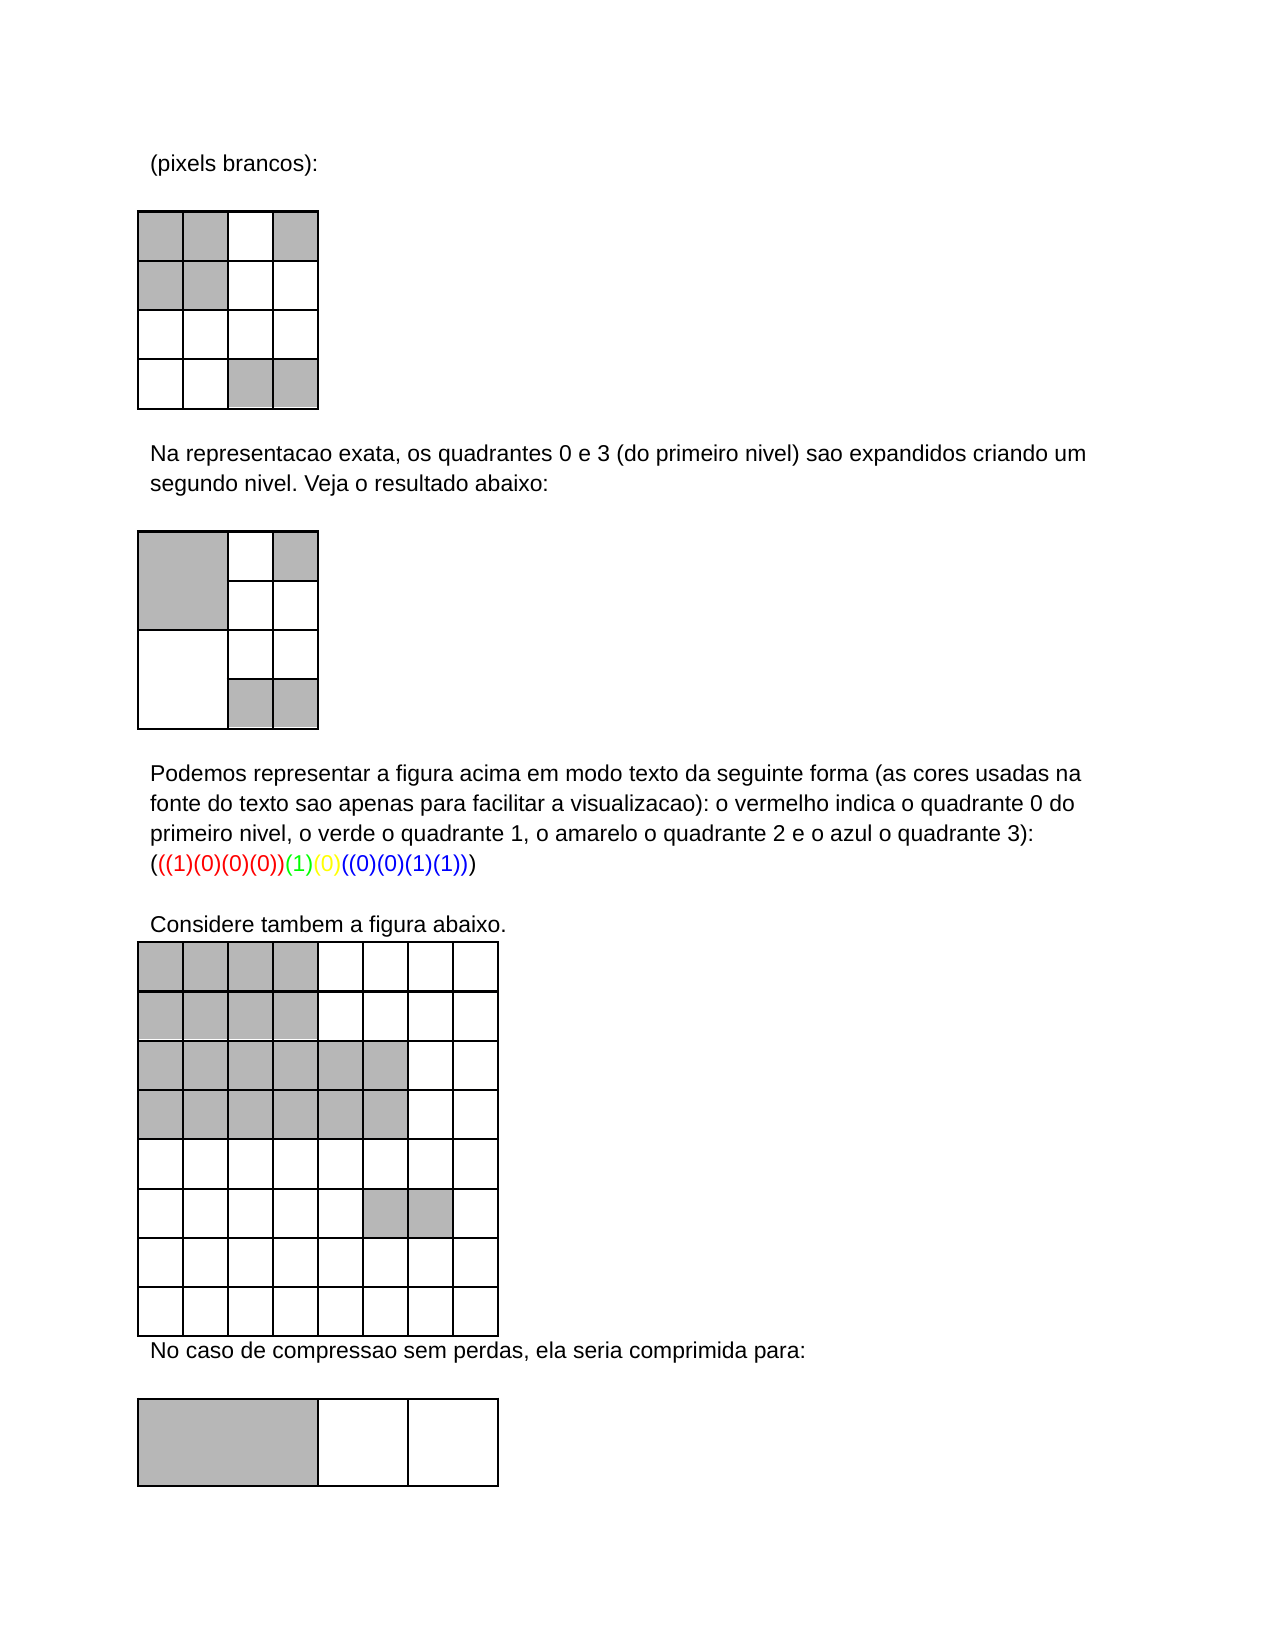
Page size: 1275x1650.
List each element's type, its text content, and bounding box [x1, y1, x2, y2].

table_cell [139, 262, 182, 309]
table_cell [454, 1140, 497, 1187]
table_header [184, 213, 227, 260]
table_cell [139, 311, 182, 358]
table_cell [364, 1091, 407, 1138]
table_cell [319, 1190, 362, 1237]
table_header [409, 943, 452, 990]
table_cell [229, 993, 272, 1039]
table_cell [229, 1288, 272, 1335]
table_header [274, 943, 317, 990]
table_cell [229, 1190, 272, 1237]
table_cell [274, 1091, 317, 1138]
table_cell [229, 1239, 272, 1286]
table_cell [364, 1140, 407, 1187]
table_cell [274, 311, 317, 358]
table_cell [409, 993, 452, 1039]
table_header [409, 1400, 497, 1485]
table_header [229, 213, 272, 260]
table_cell [184, 1091, 227, 1138]
table_cell [364, 1239, 407, 1286]
table_header [139, 943, 182, 990]
table_cell [409, 1288, 452, 1335]
table_cell [364, 993, 407, 1039]
table_cell [409, 1091, 452, 1138]
text Na representacao exata, os quadrantes 0 e 3 (do primeiro nivel) sao expandidos criando um segundo nivel. Veja o resultado abaixo: [150, 440, 1125, 496]
table_cell [139, 631, 227, 727]
table_cell [229, 631, 272, 678]
table_cell [139, 1190, 182, 1237]
table_cell [229, 262, 272, 309]
table_cell [184, 1239, 227, 1286]
table_cell [139, 1288, 182, 1335]
table_cell [139, 1042, 182, 1089]
table_cell [454, 1239, 497, 1286]
table_header [319, 943, 362, 990]
table_cell [184, 1140, 227, 1187]
table_cell [229, 360, 272, 407]
text (pixels brancos): [150, 150, 1125, 176]
table_cell [454, 1091, 497, 1138]
table_header [229, 943, 272, 990]
table_cell [184, 993, 227, 1039]
table_cell [319, 1288, 362, 1335]
table_header [139, 213, 182, 260]
table_cell [409, 1239, 452, 1286]
table_cell [139, 360, 182, 407]
table_cell [184, 1288, 227, 1335]
table_header [319, 1400, 407, 1485]
table_cell [229, 311, 272, 358]
table_cell [274, 1042, 317, 1089]
table_cell [274, 631, 317, 678]
table_cell [184, 311, 227, 358]
table_cell [319, 993, 362, 1039]
text Considere tambem a figura abaixo. [150, 911, 1125, 937]
table_header [274, 213, 317, 260]
table_cell [139, 993, 182, 1039]
table_header [139, 1400, 317, 1485]
table_cell [454, 993, 497, 1039]
table_cell [184, 262, 227, 309]
table_cell [229, 1140, 272, 1187]
table_cell [229, 582, 272, 629]
table_cell [229, 1091, 272, 1138]
table_cell [319, 1042, 362, 1089]
table_cell [229, 1042, 272, 1089]
table_cell [274, 1140, 317, 1187]
table_cell [184, 360, 227, 407]
table_cell [454, 1288, 497, 1335]
table_cell [274, 262, 317, 309]
table_header [184, 943, 227, 990]
table_header [139, 533, 227, 629]
table_cell [274, 1239, 317, 1286]
table_cell [454, 1042, 497, 1089]
table_cell [319, 1239, 362, 1286]
table_cell [364, 1042, 407, 1089]
table_cell [319, 1140, 362, 1187]
table_cell [184, 1042, 227, 1089]
table_cell [274, 993, 317, 1039]
table_cell [274, 1288, 317, 1335]
table_cell [364, 1288, 407, 1335]
table_header [229, 533, 272, 580]
table_cell [184, 1190, 227, 1237]
table_cell [274, 360, 317, 407]
table_cell [409, 1140, 452, 1187]
table_cell [274, 680, 317, 727]
table_header [274, 533, 317, 580]
table_cell [139, 1140, 182, 1187]
table_cell [409, 1190, 452, 1237]
text (((1)(0)(0)(0))(1)(0)((0)(0)(1)(1))) [150, 850, 1125, 877]
table_cell [274, 582, 317, 629]
table_cell [409, 1042, 452, 1089]
text No caso de compressao sem perdas, ela seria comprimida para: [150, 1337, 1125, 1364]
table_cell [139, 1091, 182, 1138]
table_header [364, 943, 407, 990]
table_cell [274, 1190, 317, 1237]
table_header [454, 943, 497, 990]
table_cell [319, 1091, 362, 1138]
table_cell [454, 1190, 497, 1237]
table_cell [139, 1239, 182, 1286]
table_cell [364, 1190, 407, 1237]
text Podemos representar a figura acima em modo texto da seguinte forma (as cores usadas na fonte do texto sao apenas para facilitar a visualizacao): o vermelho indica o quadrante 0 do primeiro nivel, o verde o quadrante 1, o amarelo o quadrante 2 e o azul o quadrante 3): [150, 760, 1125, 847]
table_cell [229, 680, 272, 727]
